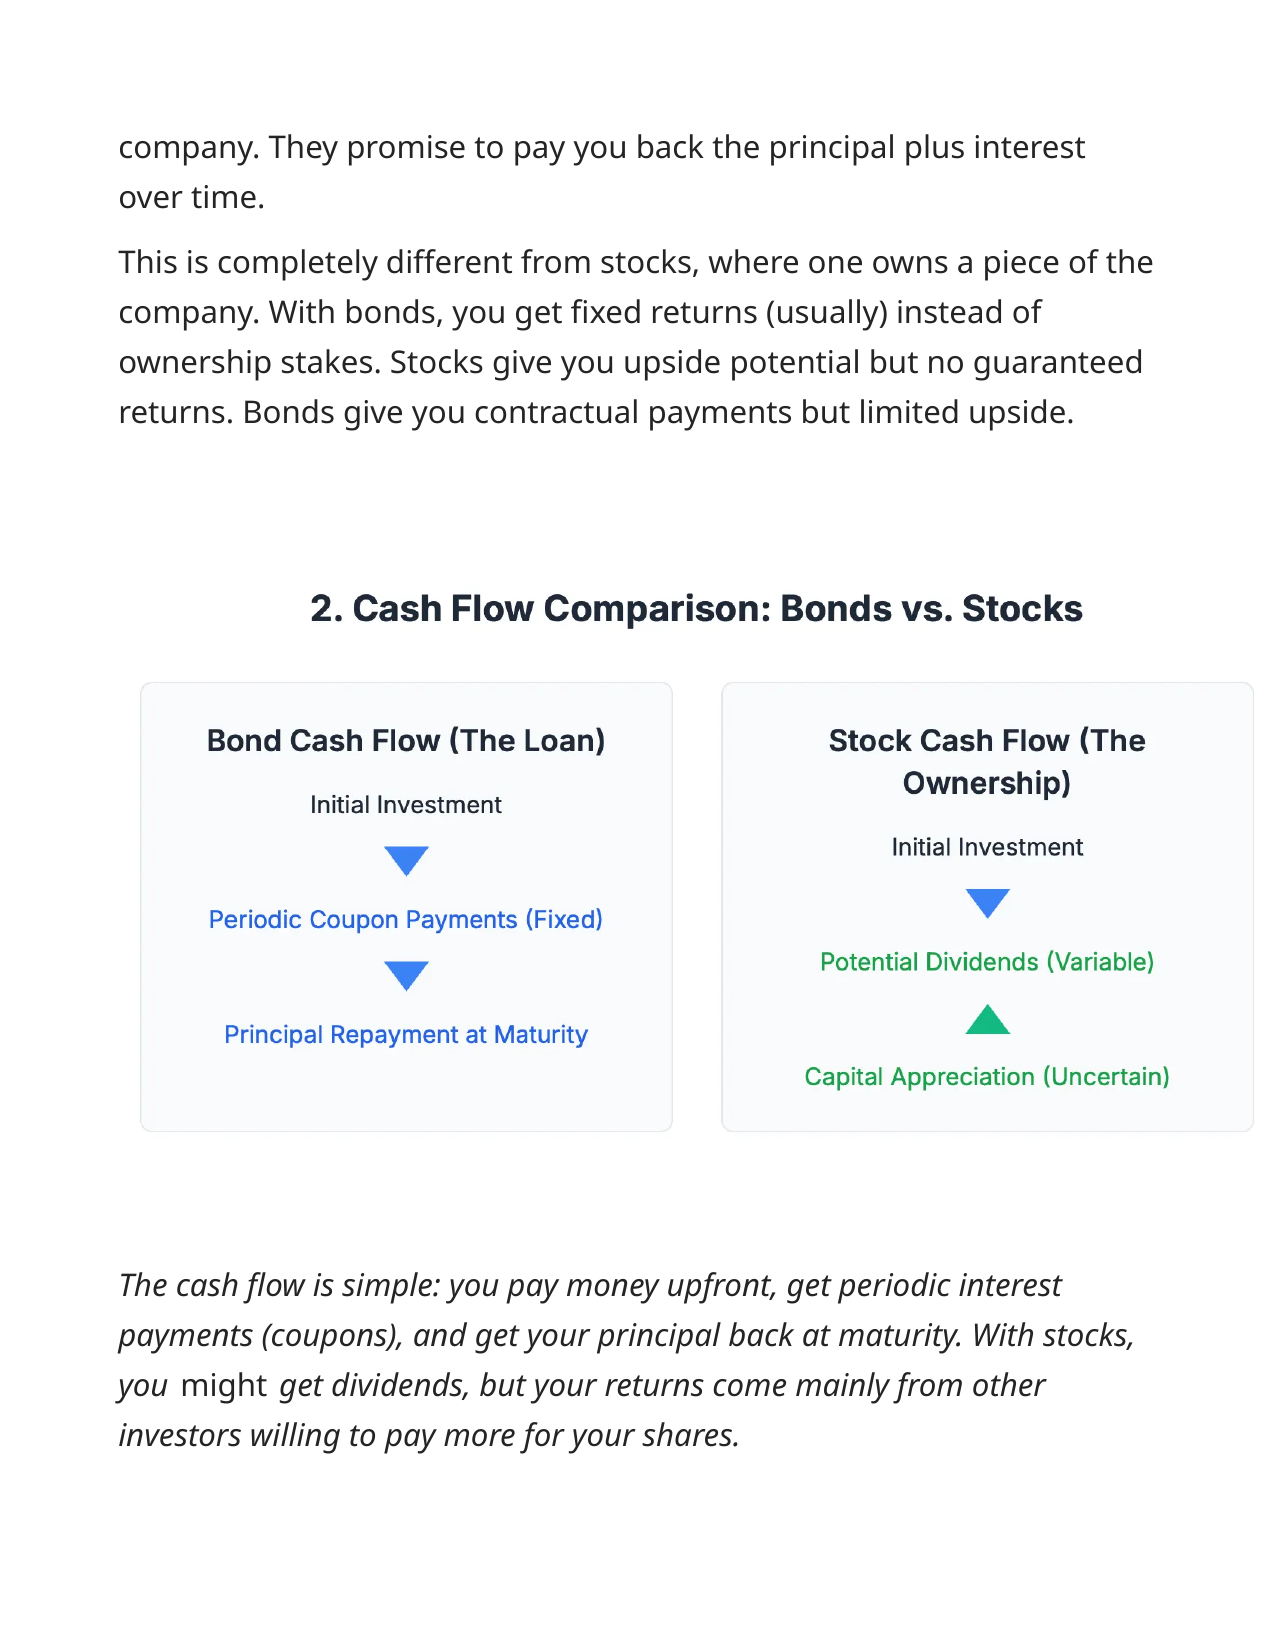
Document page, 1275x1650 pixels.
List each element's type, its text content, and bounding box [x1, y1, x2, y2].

text This is completely different from stocks, where one owns a piece of the company. With bonds, you get fixed returns (usually) instead of ownership stakes. Stocks give you upside potential but no guaranteed returns. Bonds give you contractual payments but limited upside. [118, 233, 1157, 433]
picture [117, 559, 1275, 1156]
text company. They promise to pay you back the principal plus interest over time. [118, 118, 1157, 218]
text The cash flow is simple: you pay money upfront, get periodic interest payments (coupons), and get your principal back at maturity. With stocks, you might get dividends, but your returns come mainly from other investors willing to pay more for your shares. [118, 1255, 1157, 1455]
